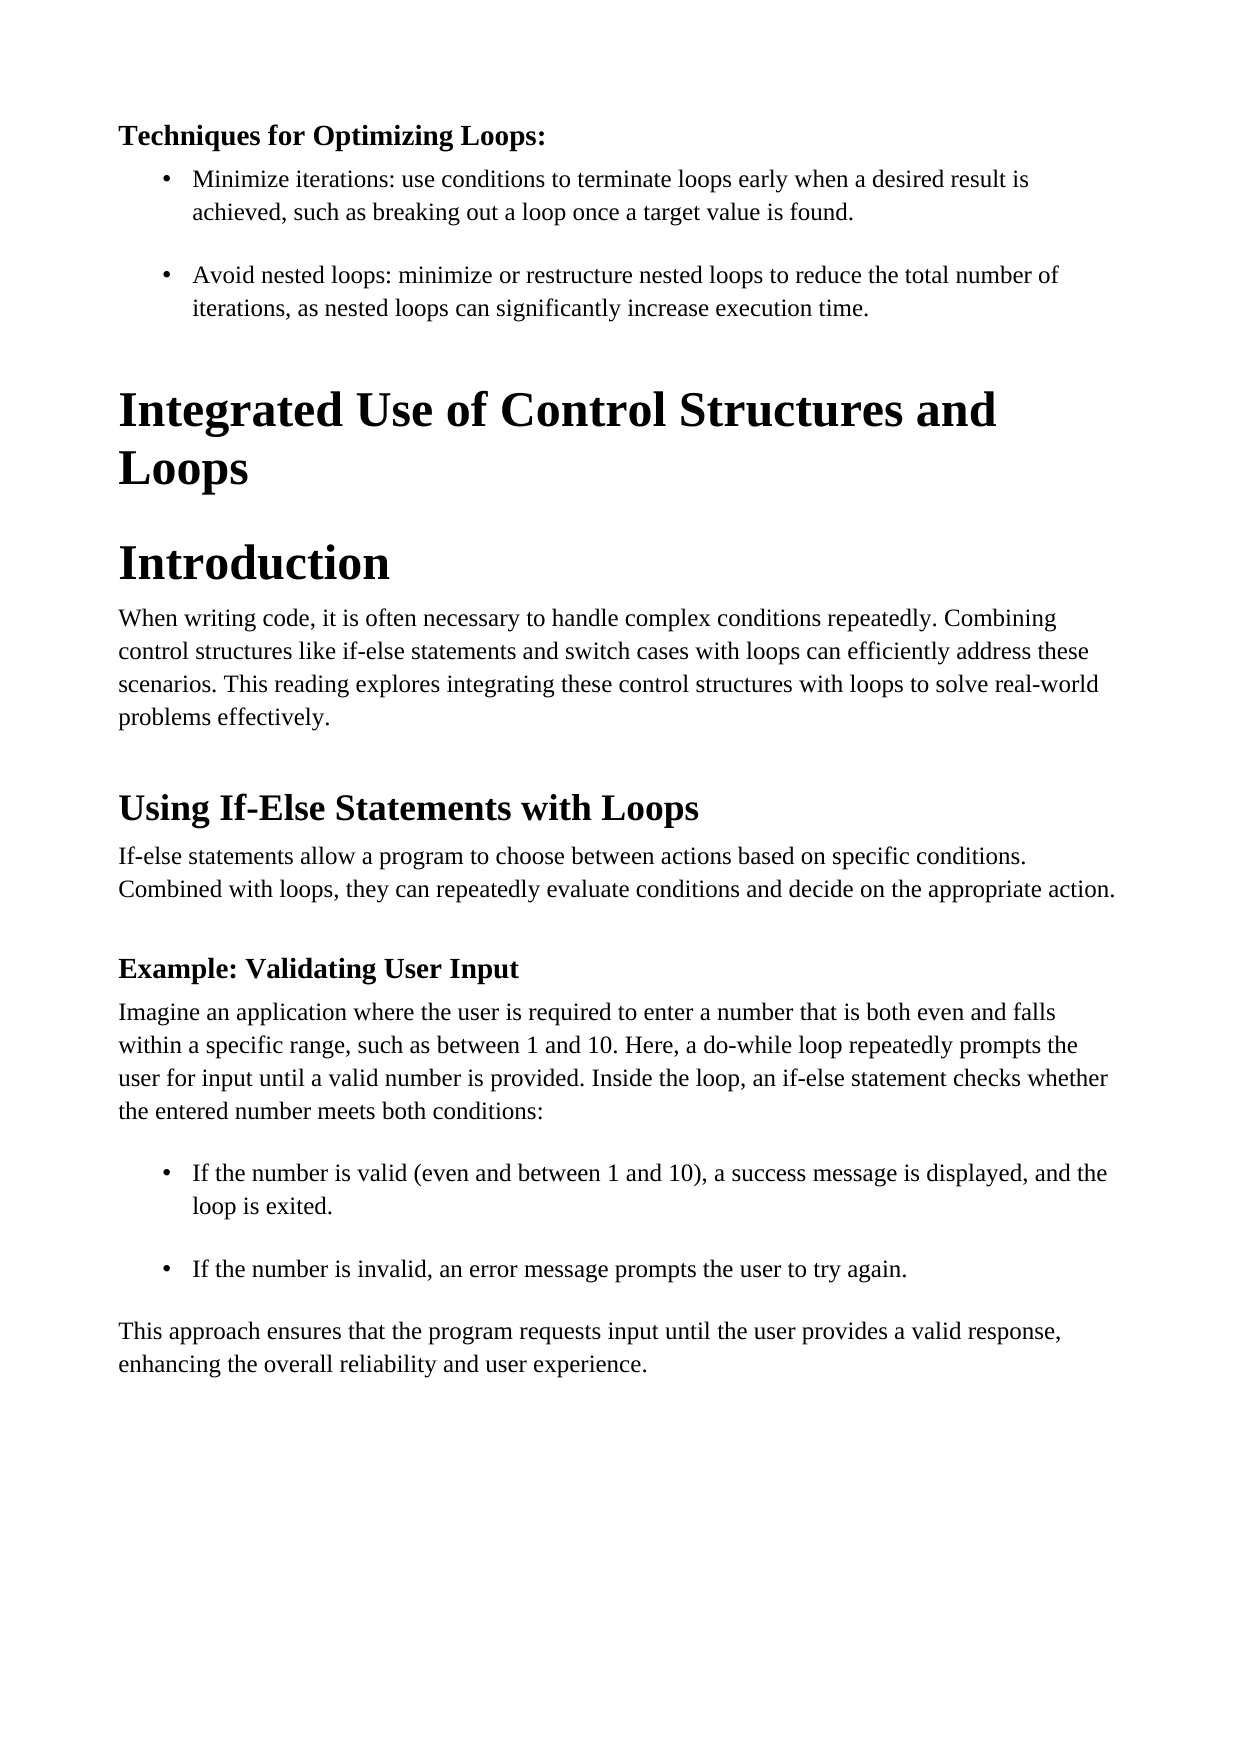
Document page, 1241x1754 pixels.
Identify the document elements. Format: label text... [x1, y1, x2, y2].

subtitle Integrated Use of Control Structures and Loops [118, 380, 1122, 495]
text When writing code, it is often necessary to handle complex conditions repeatedly. Combining control structures like if-else statements and switch cases with loops can efficiently address these scenarios. This reading explores integrating these control structures with loops to solve real-world problems effectively. [118, 603, 1122, 731]
text This approach ensures that the program requests input until the user provides a valid response, enhancing the overall reliability and user experience. [118, 1316, 1122, 1378]
list Minimize iterations: use conditions to terminate loops early when a desired result is achieved, such as breaking out a loop once a target value is found. [162, 164, 1122, 226]
subtitle Techniques for Optimizing Loops: [118, 118, 1122, 152]
list If the number is valid (even and between 1 and 10), a success message is displayed, and the loop is exited. [162, 1158, 1122, 1220]
list If the number is invalid, an error message prompts the user to try again. [162, 1254, 1122, 1283]
text Imagine an application where the user is required to enter a number that is both even and falls within a specific range, such as between 1 and 10. Here, a do-while loop repeatedly prompts the user for input until a valid number is provided. Inside the loop, an if-else statement checks whether the entered number meets both conditions: [118, 997, 1122, 1125]
subtitle Using If-Else Statements with Loops [118, 785, 1122, 828]
subtitle Introduction [118, 533, 1122, 590]
text If-else statements allow a program to choose between actions based on specific conditions. Combined with loops, they can repeatedly evaluate conditions and decide on the appropriate action. [118, 841, 1122, 902]
subtitle Example: Validating User Input [118, 951, 1122, 984]
list Avoid nested loops: minimize or restructure nested loops to reduce the total number of iterations, as nested loops can significantly increase execution time. [162, 260, 1122, 321]
